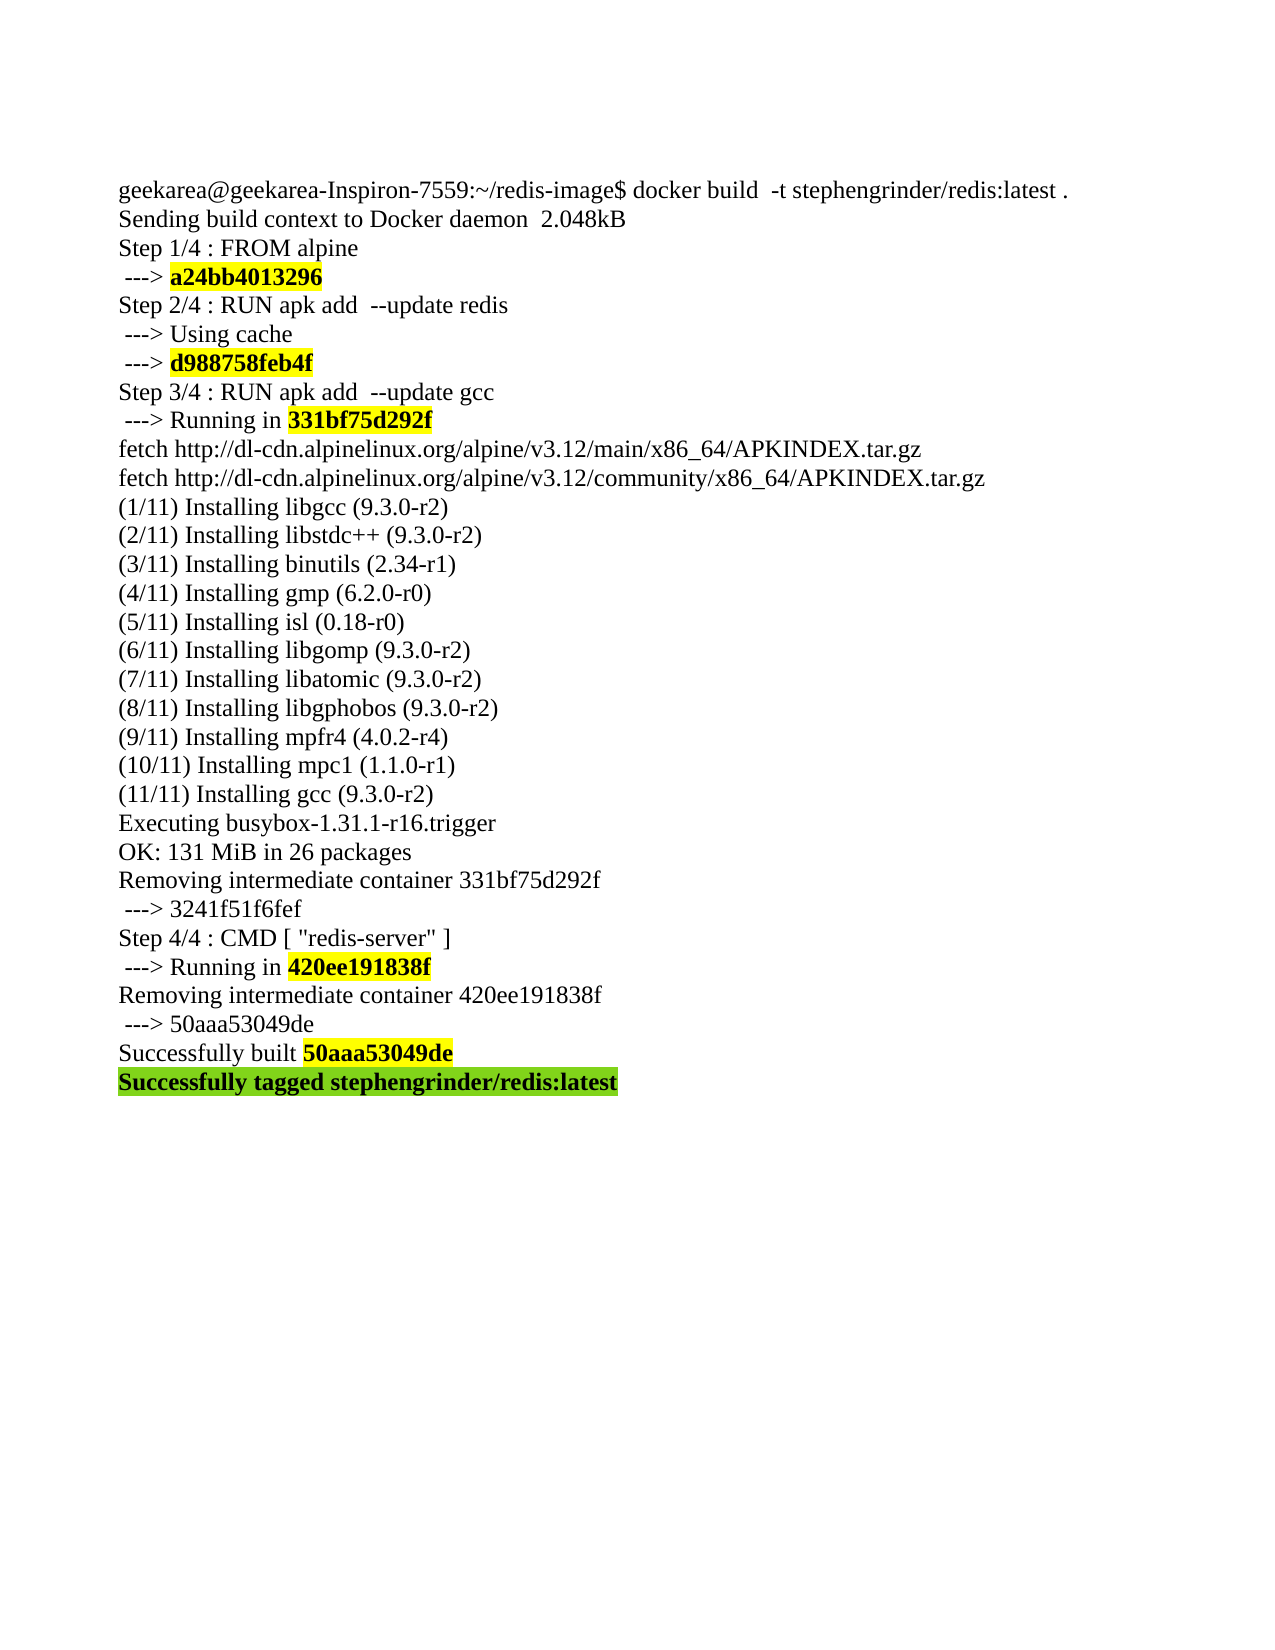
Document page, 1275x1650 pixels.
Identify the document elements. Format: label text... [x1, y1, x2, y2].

text fetch http://dl-cdn.alpinelinux.org/alpine/v3.12/community/x86_64/APKINDEX.tar.gz [118, 463, 1157, 492]
text (2/11) Installing libstdc++ (9.3.0-r2) [118, 521, 1157, 549]
text ---> Running in 420ee191838f [118, 952, 1157, 981]
text ---> 3241f51f6fef [118, 894, 1157, 923]
text OK: 131 MiB in 26 packages [118, 837, 1157, 866]
text Successfully built 50aaa53049de [118, 1038, 1157, 1067]
text Step 1/4 : FROM alpine [118, 233, 1157, 262]
text (1/11) Installing libgcc (9.3.0-r2) [118, 492, 1157, 521]
text Executing busybox-1.31.1-r16.trigger [118, 808, 1157, 837]
text (3/11) Installing binutils (2.34-r1) [118, 549, 1157, 578]
text (6/11) Installing libgomp (9.3.0-r2) [118, 636, 1157, 664]
text ---> 50aaa53049de [118, 1009, 1157, 1038]
text (11/11) Installing gcc (9.3.0-r2) [118, 779, 1157, 808]
text ---> a24bb4013296 [118, 262, 1157, 291]
text Step 3/4 : RUN apk add --update gcc [118, 377, 1157, 406]
text ---> Running in 331bf75d292f [118, 406, 1157, 434]
text Removing intermediate container 331bf75d292f [118, 866, 1157, 894]
text fetch http://dl-cdn.alpinelinux.org/alpine/v3.12/main/x86_64/APKINDEX.tar.gz [118, 434, 1157, 463]
text (9/11) Installing mpfr4 (4.0.2-r4) [118, 722, 1157, 751]
text Step 2/4 : RUN apk add --update redis [118, 291, 1157, 319]
text (8/11) Installing libgphobos (9.3.0-r2) [118, 693, 1157, 722]
text Step 4/4 : CMD [ "redis-server" ] [118, 923, 1157, 952]
text (4/11) Installing gmp (6.2.0-r0) [118, 578, 1157, 607]
text (10/11) Installing mpc1 (1.1.0-r1) [118, 751, 1157, 779]
text Removing intermediate container 420ee191838f [118, 981, 1157, 1009]
text (5/11) Installing isl (0.18-r0) [118, 607, 1157, 636]
text ---> Using cache [118, 319, 1157, 348]
text ---> d988758feb4f [118, 348, 1157, 377]
text Successfully tagged stephengrinder/redis:latest [118, 1067, 1157, 1096]
text (7/11) Installing libatomic (9.3.0-r2) [118, 664, 1157, 693]
text geekarea@geekarea-Inspiron-7559:~/redis-image$ docker build -t stephengrinder/redis:latest . [118, 176, 1157, 204]
text Sending build context to Docker daemon 2.048kB [118, 204, 1157, 233]
